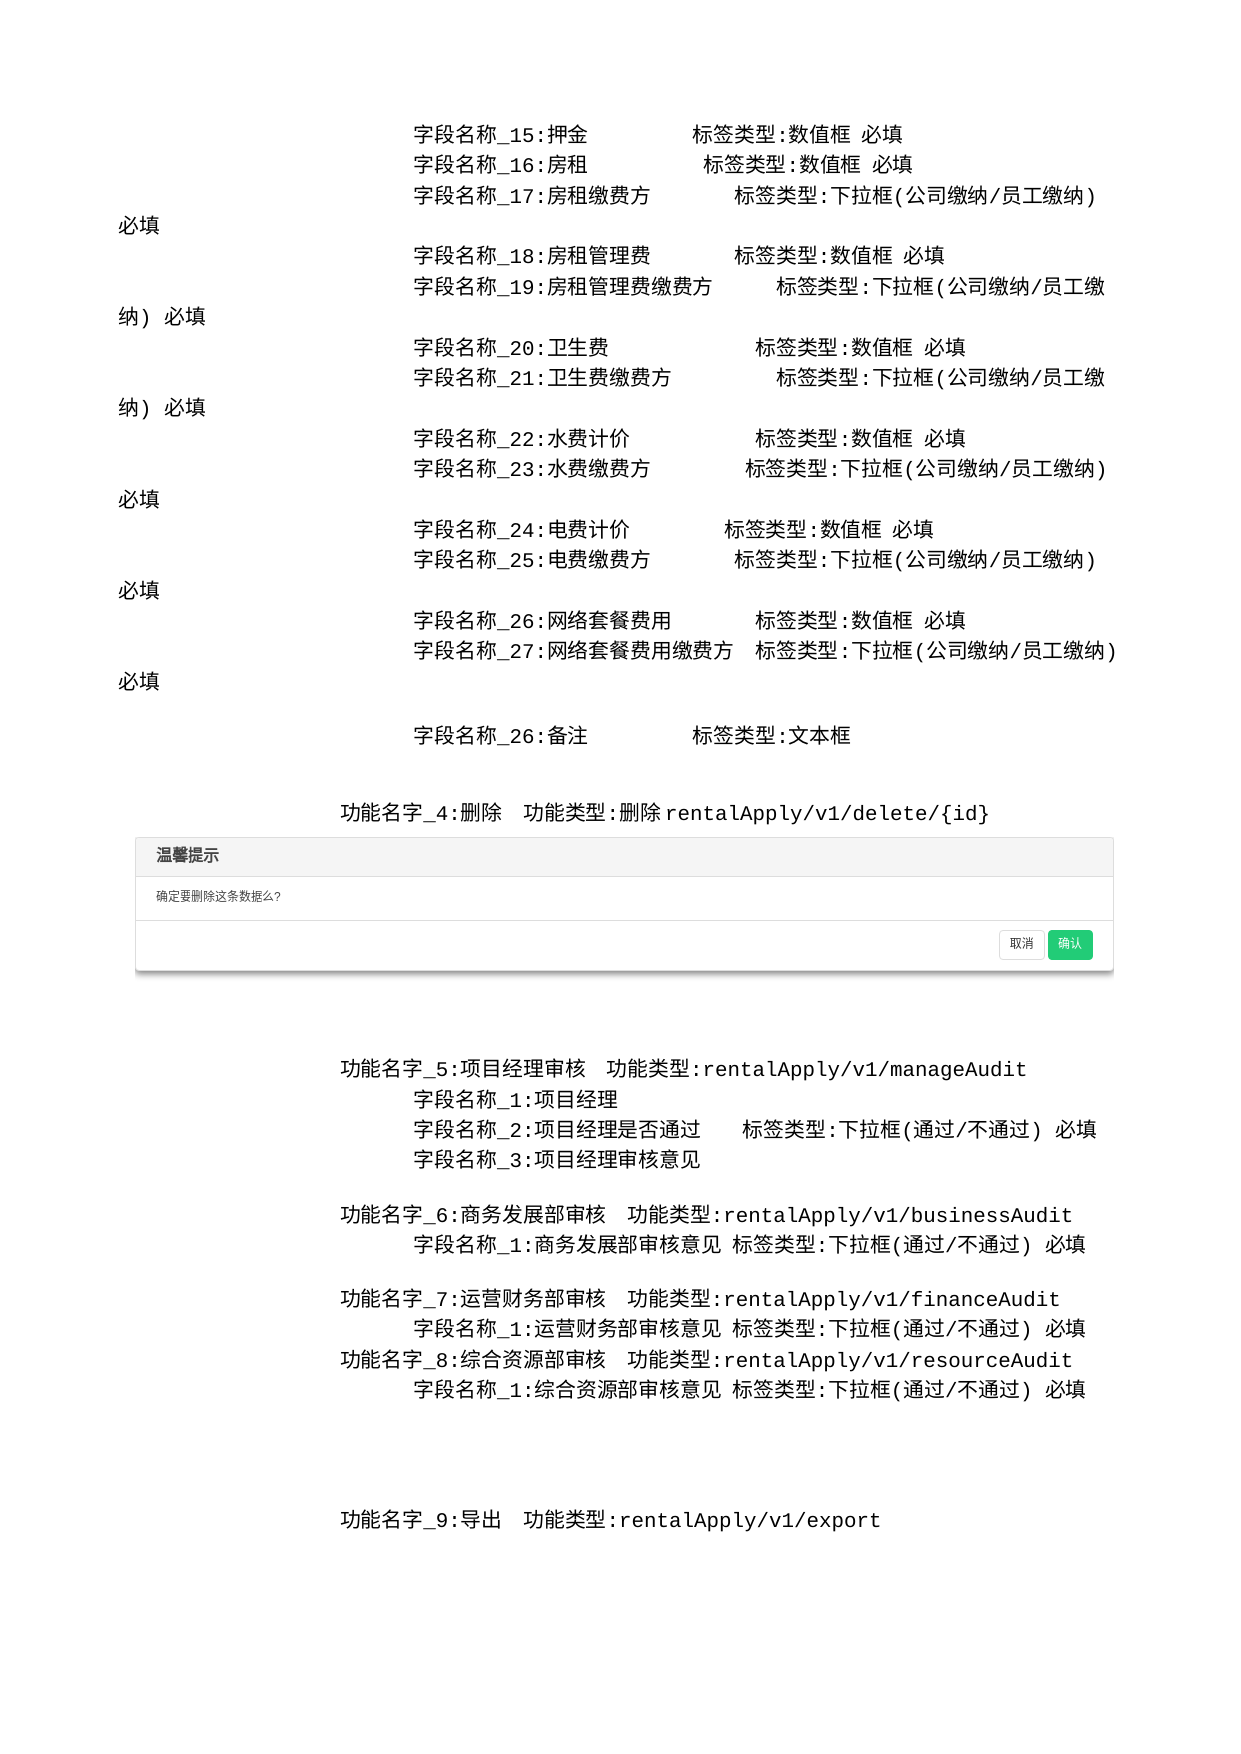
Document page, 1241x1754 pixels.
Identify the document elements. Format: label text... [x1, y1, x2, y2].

text 字段名称_1:综合资源部审核意见 标签类型:下拉框(通过/不通过) 必填 [118, 1373, 1122, 1404]
text 字段名称_1:商务发展部审核意见 标签类型:下拉框(通过/不通过) 必填 [118, 1228, 1122, 1259]
text 字段名称_24:电费计价 标签类型:数值框 必填 [118, 513, 1122, 543]
text 字段名称_3:项目经理审核意见 [118, 1144, 1122, 1174]
text 字段名称_1:项目经理 [118, 1083, 1122, 1113]
text 字段名称_19:房租管理费缴费方 标签类型:下拉框(公司缴纳/员工缴纳) 必填 [118, 270, 1122, 331]
text 字段名称_27:网络套餐费用缴费方 标签类型:下拉框(公司缴纳/员工缴纳) 必填 [118, 634, 1122, 695]
text 字段名称_15:押金 标签类型:数值框 必填 [118, 118, 1122, 148]
text 字段名称_23:水费缴费方 标签类型:下拉框(公司缴纳/员工缴纳) 必填 [118, 452, 1122, 513]
picture [118, 827, 1123, 1029]
text 字段名称_21:卫生费缴费方 标签类型:下拉框(公司缴纳/员工缴纳) 必填 [118, 361, 1122, 422]
text 功能名字_4:删除 功能类型:删除rentalApply/v1/delete/{id} [118, 797, 1122, 827]
text 字段名称_25:电费缴费方 标签类型:下拉框(公司缴纳/员工缴纳) 必填 [118, 543, 1122, 604]
text 功能名字_7:运营财务部审核 功能类型:rentalApply/v1/financeAudit [118, 1282, 1122, 1313]
text 功能名字_8:综合资源部审核 功能类型:rentalApply/v1/resourceAudit [118, 1343, 1122, 1373]
text 功能名字_6:商务发展部审核 功能类型:rentalApply/v1/businessAudit [118, 1198, 1122, 1228]
text 字段名称_22:水费计价 标签类型:数值框 必填 [118, 422, 1122, 452]
text 字段名称_18:房租管理费 标签类型:数值框 必填 [118, 239, 1122, 270]
text 功能名字_9:导出 功能类型:rentalApply/v1/export [118, 1504, 1122, 1534]
text 字段名称_1:运营财务部审核意见 标签类型:下拉框(通过/不通过) 必填 [118, 1313, 1122, 1343]
text 字段名称_2:项目经理是否通过 标签类型:下拉框(通过/不通过) 必填 [118, 1113, 1122, 1144]
text 字段名称_26:网络套餐费用 标签类型:数值框 必填 [118, 604, 1122, 634]
text 字段名称_17:房租缴费方 标签类型:下拉框(公司缴纳/员工缴纳) 必填 [118, 179, 1122, 239]
text 字段名称_26:备注 标签类型:文本框 [118, 719, 1122, 749]
text 字段名称_20:卫生费 标签类型:数值框 必填 [118, 331, 1122, 361]
text 功能名字_5:项目经理审核 功能类型:rentalApply/v1/manageAudit [118, 1052, 1122, 1083]
text 字段名称_16:房租 标签类型:数值框 必填 [118, 148, 1122, 179]
